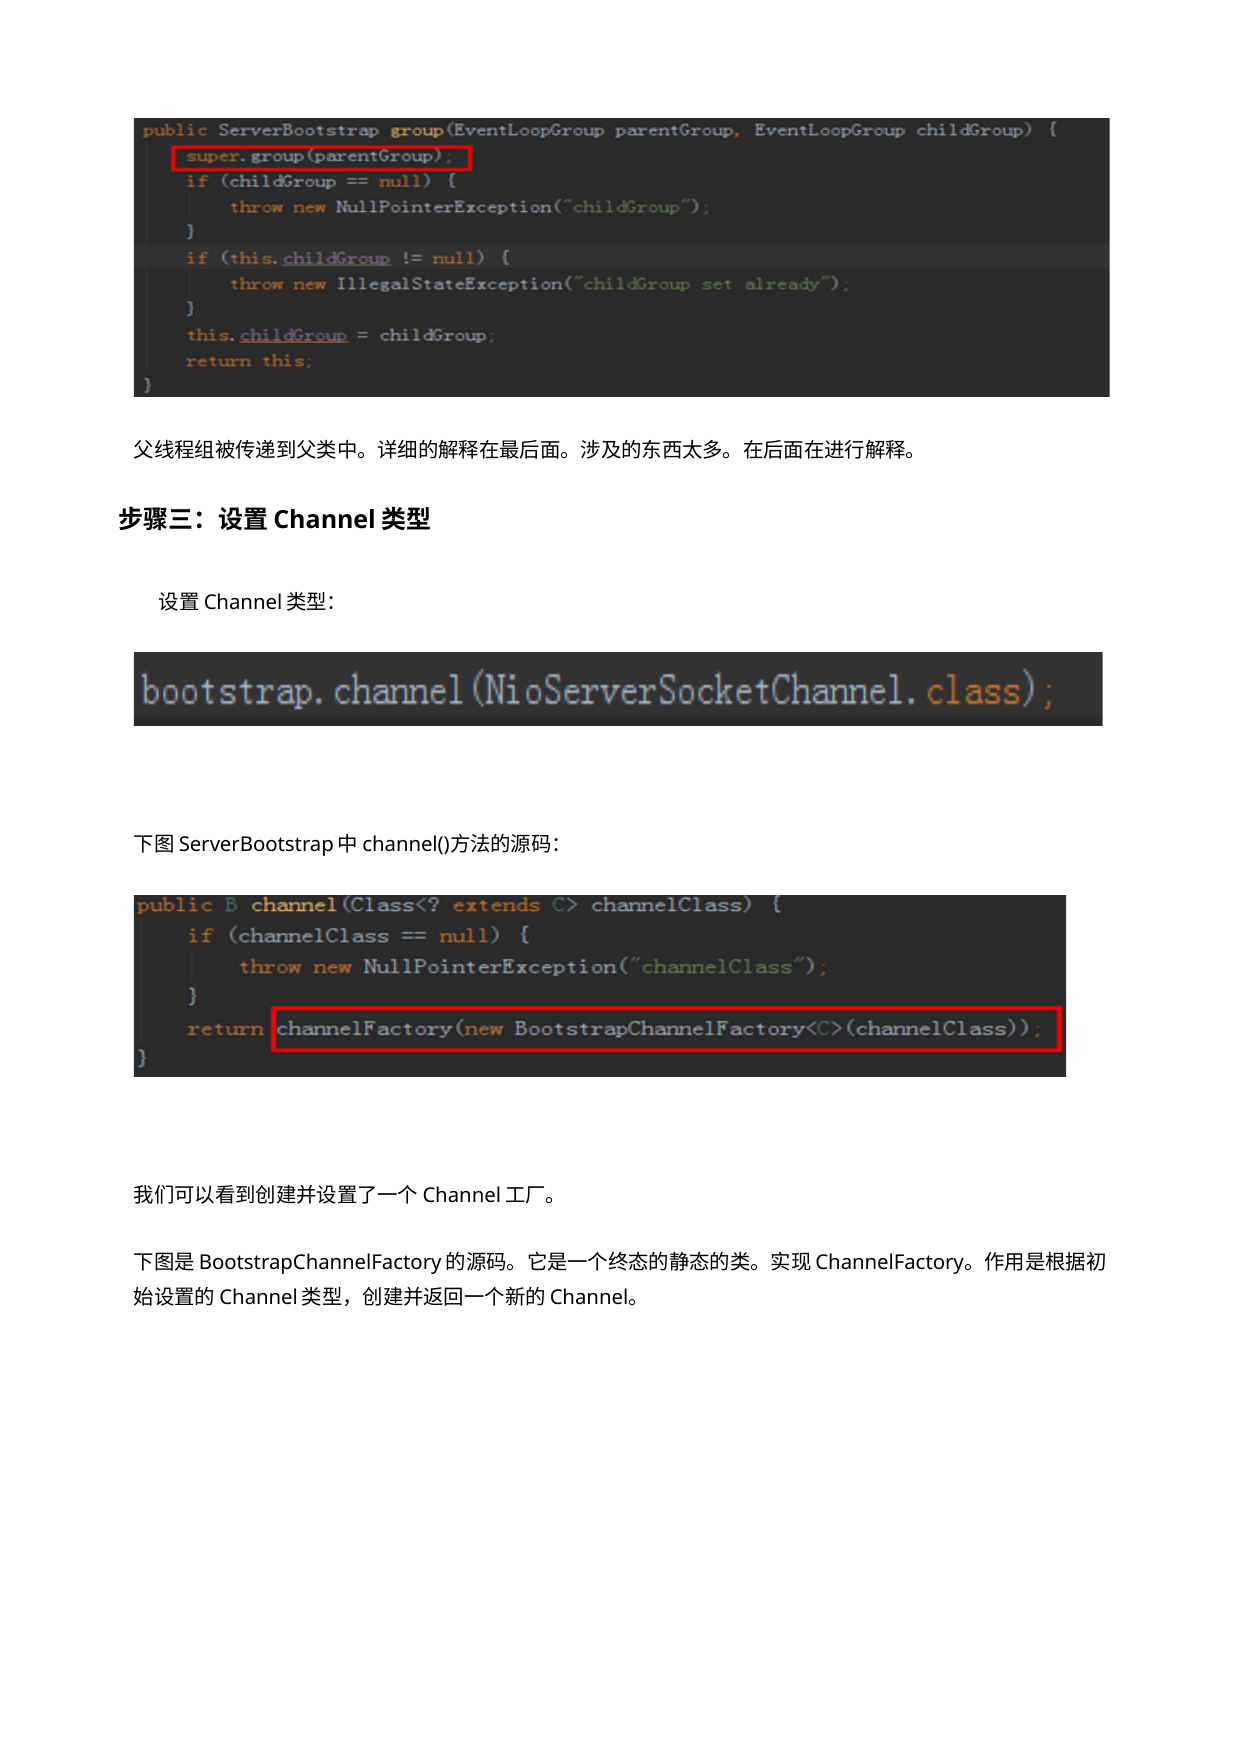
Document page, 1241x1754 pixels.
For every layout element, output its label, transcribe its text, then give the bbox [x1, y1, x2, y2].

picture [133, 652, 1103, 726]
text 设置Channel类型： [134, 586, 1106, 615]
text 下图是BootstrapChannelFactory的源码。它是一个终态的静态的类。实现ChannelFactory。作用是根据初始设置的Channel类型，创建并返回一个新的Channel。 [134, 1246, 1106, 1310]
picture [133, 895, 1067, 1077]
text 我们可以看到创建并设置了一个Channel工厂。 [134, 1179, 1106, 1208]
subtitle 步骤三：设置Channel类型 [118, 500, 1122, 536]
text 下图ServerBootstrap中channel()方法的源码： [134, 828, 1106, 858]
picture [133, 118, 1110, 397]
text 父线程组被传递到父类中。详细的解释在最后面。涉及的东西太多。在后面在进行解释。 [134, 433, 1106, 463]
